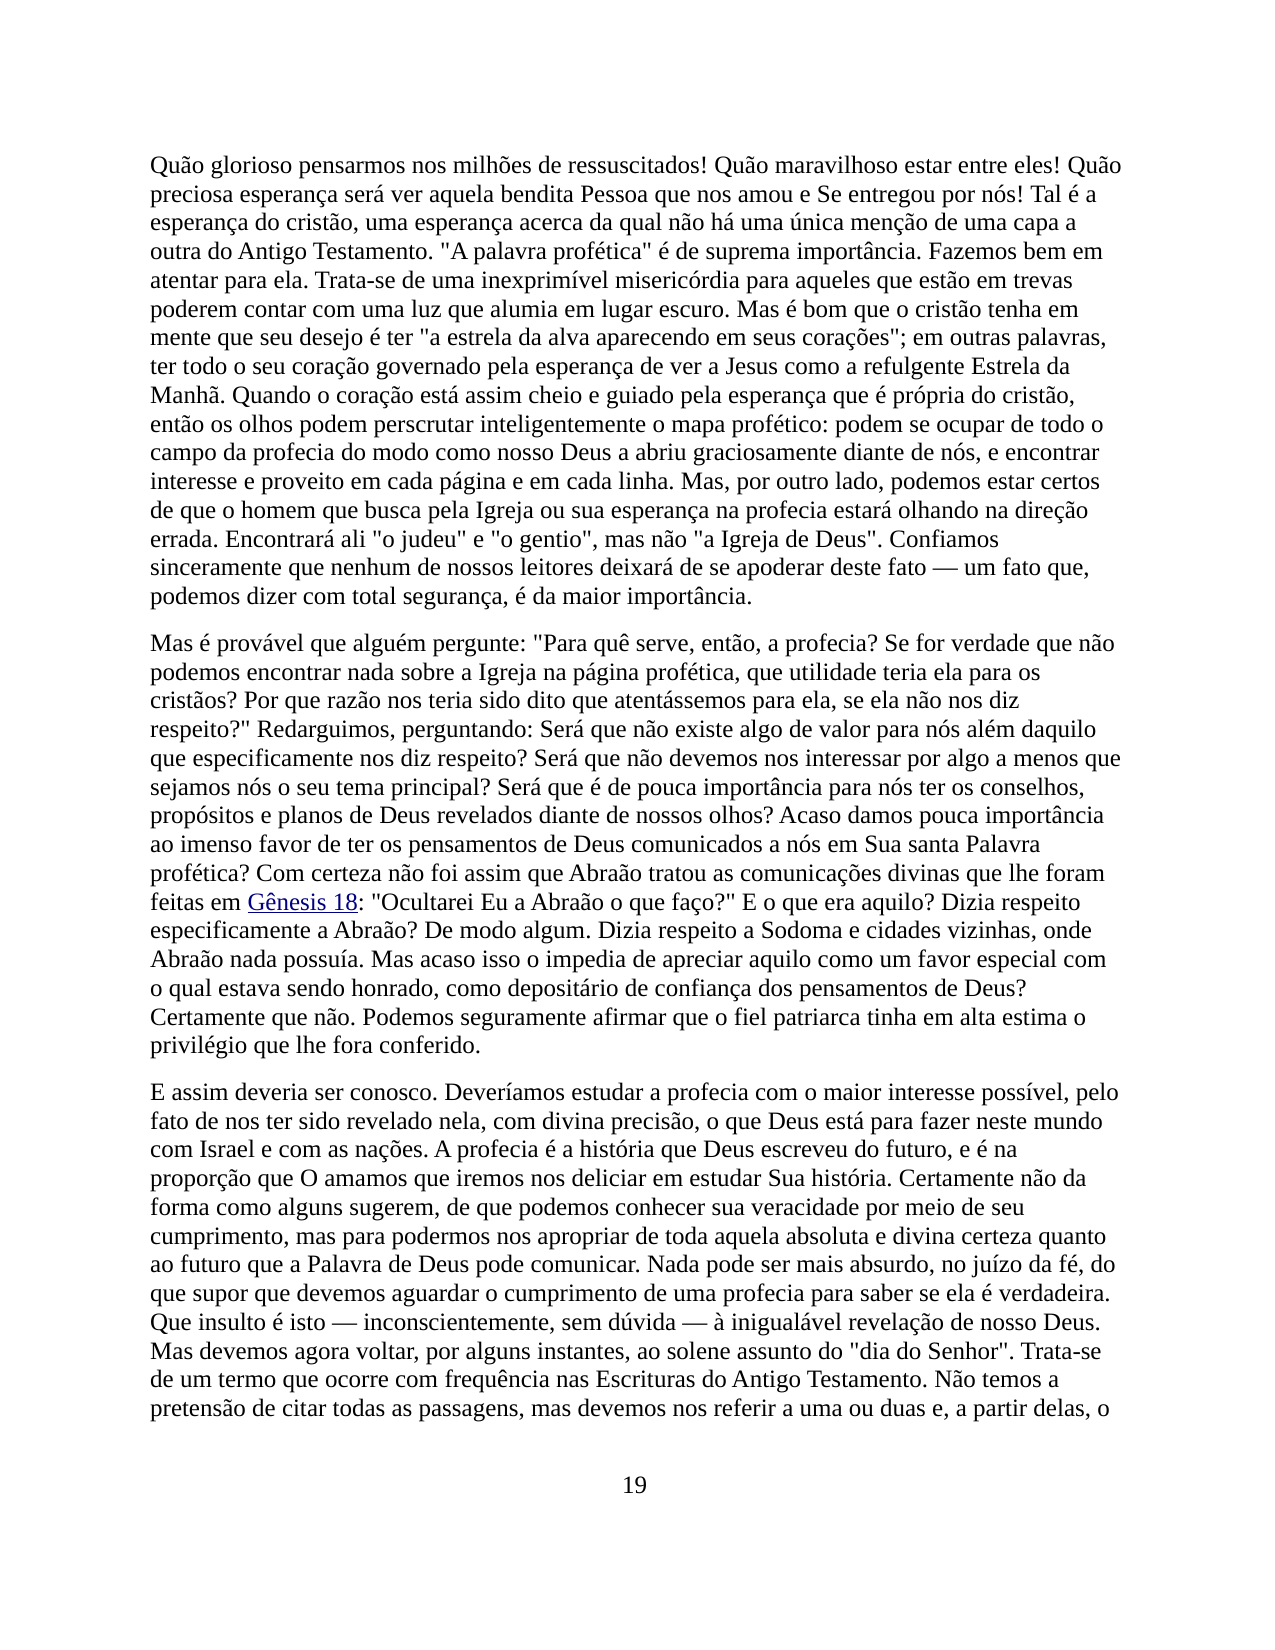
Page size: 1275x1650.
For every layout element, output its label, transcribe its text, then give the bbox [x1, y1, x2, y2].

text Mas é provável que alguém pergunte: "Para quê serve, então, a profecia? Se for verdade que não podemos encontrar nada sobre a Igreja na página profética, que utilidade teria ela para os cristãos? Por que razão nos teria sido dito que atentássemos para ela, se ela não nos diz respeito?" Redarguimos, perguntando: Será que não existe algo de valor para nós além daquilo que especificamente nos diz respeito? Será que não devemos nos interessar por algo a menos que sejamos nós o seu tema principal? Será que é de pouca importância para nós ter os conselhos, propósitos e planos de Deus revelados diante de nossos olhos? Acaso damos pouca importância ao imenso favor de ter os pensamentos de Deus comunicados a nós em Sua santa Palavra profética? Com certeza não foi assim que Abraão tratou as comunicações divinas que lhe foram feitas em Gênesis 18: "Ocultarei Eu a Abraão o que faço?" E o que era aquilo? Dizia respeito especificamente a Abraão? De modo algum. Dizia respeito a Sodoma e cidades vizinhas, onde Abraão nada possuía. Mas acaso isso o impedia de apreciar aquilo como um favor especial com o qual estava sendo honrado, como depositário de confiança dos pensamentos de Deus? Certamente que não. Podemos seguramente afirmar que o fiel patriarca tinha em alta estima o privilégio que lhe fora conferido. [150, 628, 1125, 1059]
text E assim deveria ser conosco. Deveríamos estudar a profecia com o maior interesse possível, pelo fato de nos ter sido revelado nela, com divina precisão, o que Deus está para fazer neste mundo com Israel e com as nações. A profecia é a história que Deus escreveu do futuro, e é na proporção que O amamos que iremos nos deliciar em estudar Sua história. Certamente não da forma como alguns sugerem, de que podemos conhecer sua veracidade por meio de seu cumprimento, mas para podermos nos apropriar de toda aquela absoluta e divina certeza quanto ao futuro que a Palavra de Deus pode comunicar. Nada pode ser mais absurdo, no juízo da fé, do que supor que devemos aguardar o cumprimento de uma profecia para saber se ela é verdadeira. Que insulto é isto — inconscientemente, sem dúvida — à inigualável revelação de nosso Deus. Mas devemos agora voltar, por alguns instantes, ao solene assunto do "dia do Senhor". Trata-se de um termo que ocorre com frequência nas Escrituras do Antigo Testamento. Não temos a pretensão de citar todas as passagens, mas devemos nos referir a uma ou duas e, a partir delas, o [150, 1077, 1125, 1422]
text Quão glorioso pensarmos nos milhões de ressuscitados! Quão maravilhoso estar entre eles! Quão preciosa esperança será ver aquela bendita Pessoa que nos amou e Se entregou por nós! Tal é a esperança do cristão, uma esperança acerca da qual não há uma única menção de uma capa a outra do Antigo Testamento. "A palavra profética" é de suprema importância. Fazemos bem em atentar para ela. Trata-se de uma inexprimível misericórdia para aqueles que estão em trevas poderem contar com uma luz que alumia em lugar escuro. Mas é bom que o cristão tenha em mente que seu desejo é ter "a estrela da alva aparecendo em seus corações"; em outras palavras, ter todo o seu coração governado pela esperança de ver a Jesus como a refulgente Estrela da Manhã. Quando o coração está assim cheio e guiado pela esperança que é própria do cristão, então os olhos podem perscrutar inteligentemente o mapa profético: podem se ocupar de todo o campo da profecia do modo como nosso Deus a abriu graciosamente diante de nós, e encontrar interesse e proveito em cada página e em cada linha. Mas, por outro lado, podemos estar certos de que o homem que busca pela Igreja ou sua esperança na profecia estará olhando na direção errada. Encontrará ali "o judeu" e "o gentio", mas não "a Igreja de Deus". Confiamos sinceramente que nenhum de nossos leitores deixará de se apoderar deste fato — um fato que, podemos dizer com total segurança, é da maior importância. [150, 150, 1125, 610]
